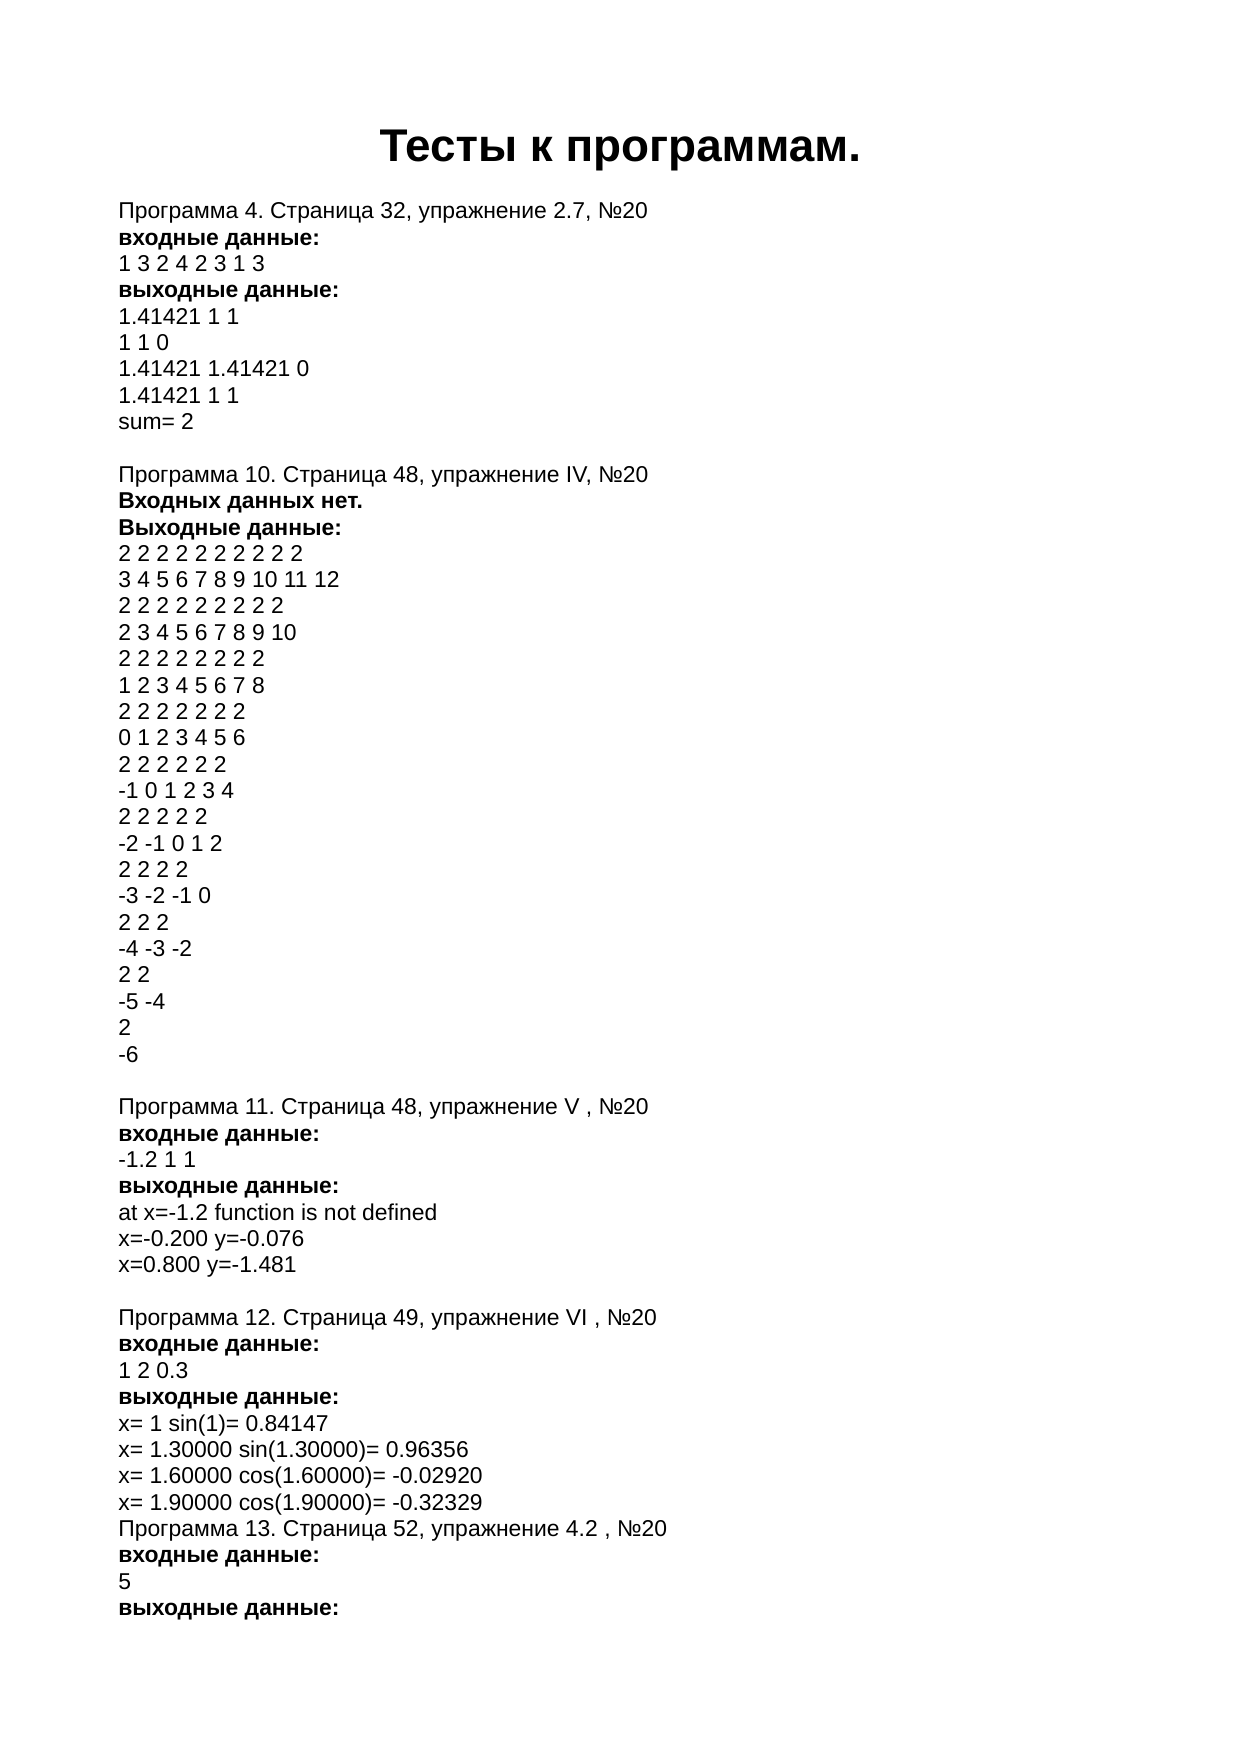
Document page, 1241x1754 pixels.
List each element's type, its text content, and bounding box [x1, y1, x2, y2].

text входные данные: [118, 1541, 1122, 1568]
text выходные данные: [118, 1383, 1122, 1409]
text 1.41421 1 1 [118, 382, 1122, 408]
text at x=-1.2 function is not defined [118, 1199, 1122, 1225]
text 5 [118, 1568, 1122, 1594]
text 3 4 5 6 7 8 9 10 11 12 [118, 566, 1122, 592]
text 2 2 2 2 2 2 2 2 2 2 [118, 540, 1122, 566]
text 2 3 4 5 6 7 8 9 10 [118, 619, 1122, 645]
text 2 2 2 2 [118, 856, 1122, 882]
text 1.41421 1 1 [118, 303, 1122, 329]
text x= 1.90000 cos(1.90000)= -0.32329 [118, 1488, 1122, 1515]
text выходные данные: [118, 1594, 1122, 1620]
text 2 2 2 2 2 2 2 2 2 [118, 592, 1122, 619]
text 2 2 2 2 2 [118, 803, 1122, 830]
text 2 2 2 2 2 2 2 [118, 698, 1122, 724]
text 0 1 2 3 4 5 6 [118, 724, 1122, 751]
text -6 [118, 1041, 1122, 1067]
text 1.41421 1.41421 0 [118, 355, 1122, 382]
text -1 0 1 2 3 4 [118, 777, 1122, 803]
text выходные данные: [118, 1172, 1122, 1199]
text Выходные данные: [118, 513, 1122, 540]
text x= 1 sin(1)= 0.84147 [118, 1409, 1122, 1436]
text 1 2 0.3 [118, 1357, 1122, 1383]
text Программа 4. Страница 32, упражнение 2.7, №20 [118, 197, 1122, 223]
text x=0.800 y=-1.481 [118, 1251, 1122, 1278]
text -2 -1 0 1 2 [118, 830, 1122, 856]
text x=-0.200 y=-0.076 [118, 1225, 1122, 1251]
text входные данные: [118, 1330, 1122, 1357]
text Входных данных нет. [118, 487, 1122, 513]
text -5 -4 [118, 988, 1122, 1014]
text выходные данные: [118, 276, 1122, 303]
text x= 1.60000 cos(1.60000)= -0.02920 [118, 1462, 1122, 1488]
text 1 2 3 4 5 6 7 8 [118, 672, 1122, 698]
text -4 -3 -2 [118, 935, 1122, 961]
text 2 [118, 1014, 1122, 1041]
text -3 -2 -1 0 [118, 882, 1122, 909]
text 2 2 2 2 2 2 [118, 751, 1122, 777]
text Программа 13. Страница 52, упражнение 4.2 , №20 [118, 1515, 1122, 1541]
text входные данные: [118, 223, 1122, 250]
text 1 1 0 [118, 329, 1122, 355]
text Программа 11. Страница 48, упражнение V , №20 [118, 1093, 1122, 1119]
text Программа 10. Страница 48, упражнение IV, №20 [118, 461, 1122, 487]
text Программа 12. Страница 49, упражнение VI , №20 [118, 1304, 1122, 1330]
text Тесты к программам. [118, 118, 1122, 171]
text 2 2 2 2 2 2 2 2 [118, 645, 1122, 672]
text sum= 2 [118, 408, 1122, 434]
text 2 2 2 [118, 909, 1122, 935]
text -1.2 1 1 [118, 1146, 1122, 1172]
text 2 2 [118, 961, 1122, 988]
text входные данные: [118, 1119, 1122, 1146]
text 1 3 2 4 2 3 1 3 [118, 250, 1122, 276]
text x= 1.30000 sin(1.30000)= 0.96356 [118, 1436, 1122, 1462]
